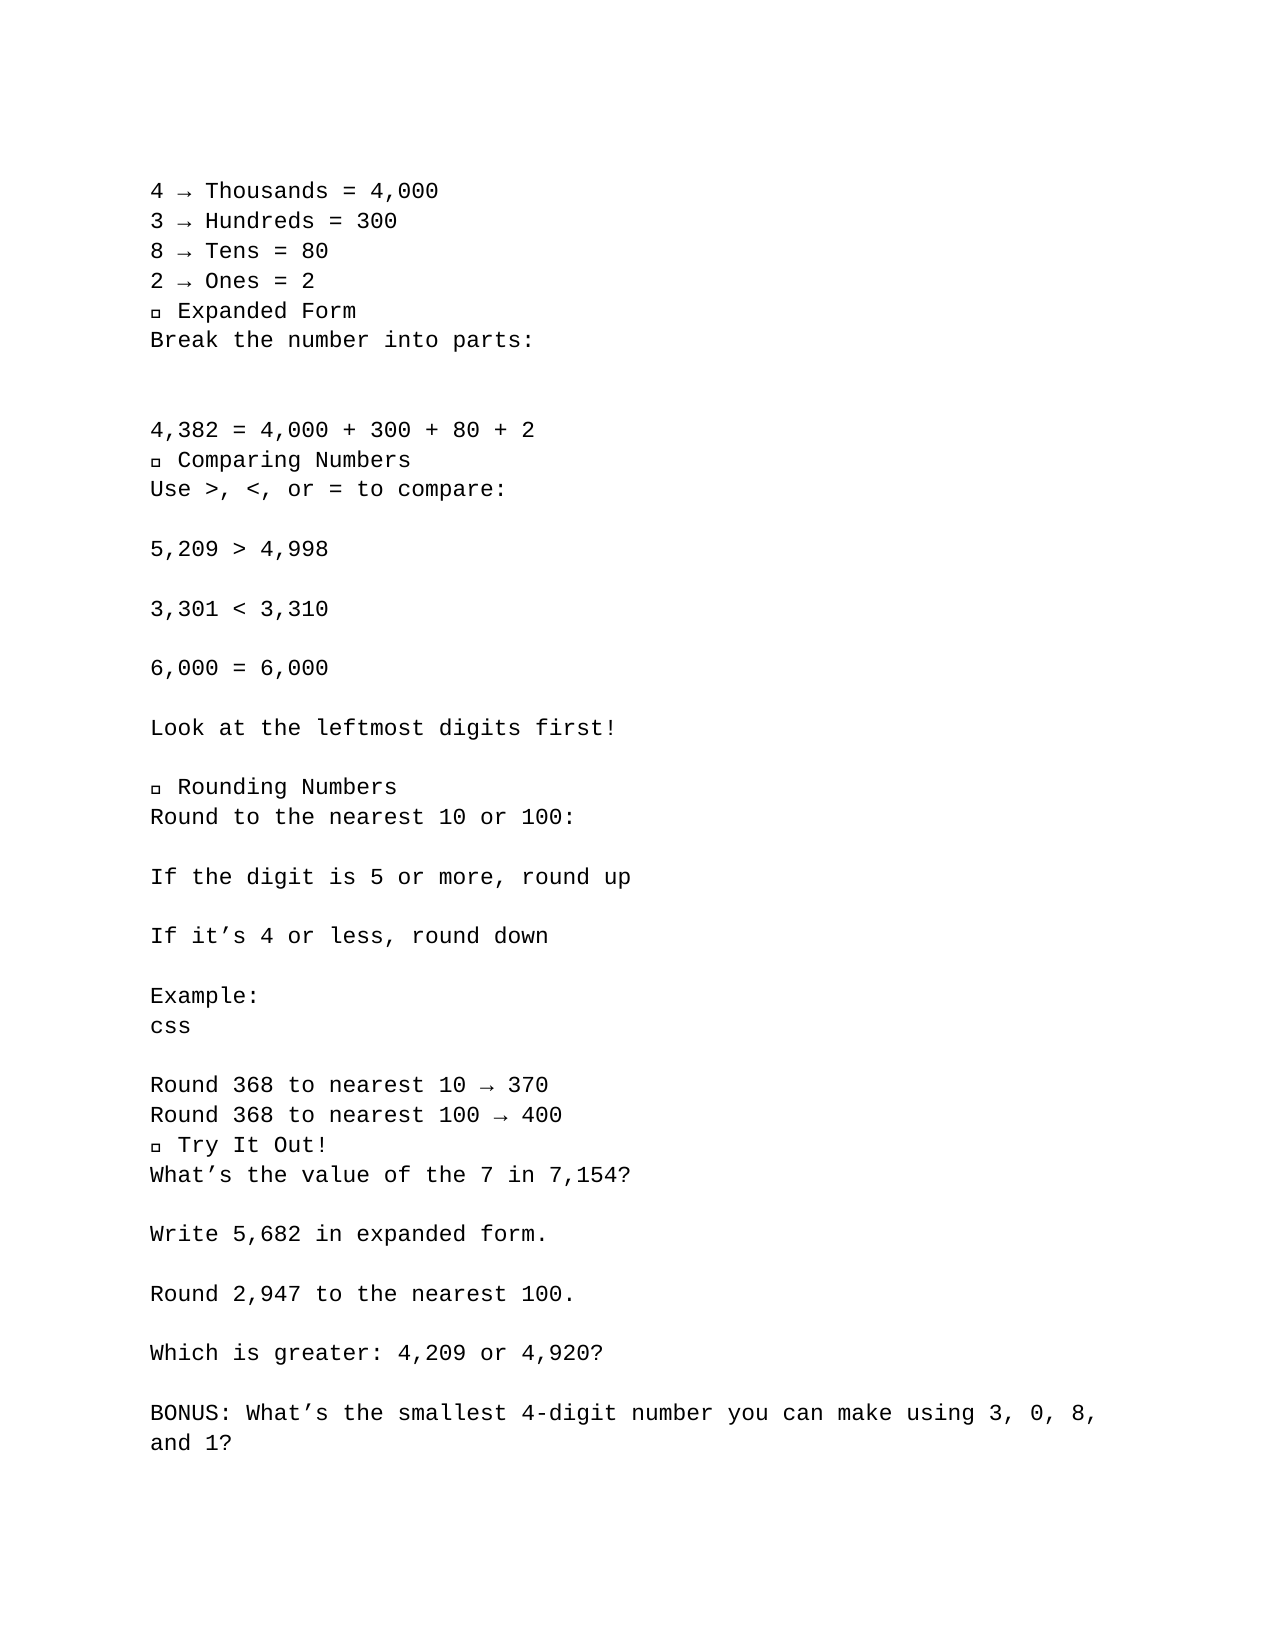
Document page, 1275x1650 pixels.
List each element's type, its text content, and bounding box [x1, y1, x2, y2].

text 💡 Expanded Form [150, 299, 1125, 325]
text Round 368 to nearest 10 → 370 [150, 1073, 1125, 1099]
text What’s the value of the 7 in 7,154? [150, 1163, 1125, 1189]
text css [150, 1014, 1125, 1040]
text Which is greater: 4,209 or 4,920? [150, 1342, 1125, 1368]
text If the digit is 5 or more, round up [150, 865, 1125, 891]
text BONUS: What’s the smallest 4-digit number you can make using 3, 0, 8, and 1? [150, 1401, 1125, 1457]
text 8 → Tens = 80 [150, 239, 1125, 265]
text 4 → Thousands = 4,000 [150, 180, 1125, 206]
text 2 → Ones = 2 [150, 269, 1125, 295]
text 🔁 Comparing Numbers [150, 448, 1125, 474]
text Use >, <, or = to compare: [150, 478, 1125, 504]
text Round to the nearest 10 or 100: [150, 805, 1125, 831]
text 6,000 = 6,000 [150, 656, 1125, 682]
text Write 5,682 in expanded form. [150, 1222, 1125, 1248]
text Round 2,947 to the nearest 100. [150, 1282, 1125, 1308]
text 🔢 Rounding Numbers [150, 776, 1125, 802]
text 4,382 = 4,000 + 300 + 80 + 2 [150, 418, 1125, 444]
text 🧠 Try It Out! [150, 1133, 1125, 1159]
text 5,209 > 4,998 [150, 537, 1125, 563]
text Example: [150, 984, 1125, 1010]
text 3 → Hundreds = 300 [150, 209, 1125, 236]
text If it’s 4 or less, round down [150, 924, 1125, 951]
text Round 368 to nearest 100 → 400 [150, 1103, 1125, 1129]
text Look at the leftmost digits first! [150, 716, 1125, 742]
text Break the number into parts: [150, 329, 1125, 355]
text 3,301 < 3,310 [150, 597, 1125, 623]
